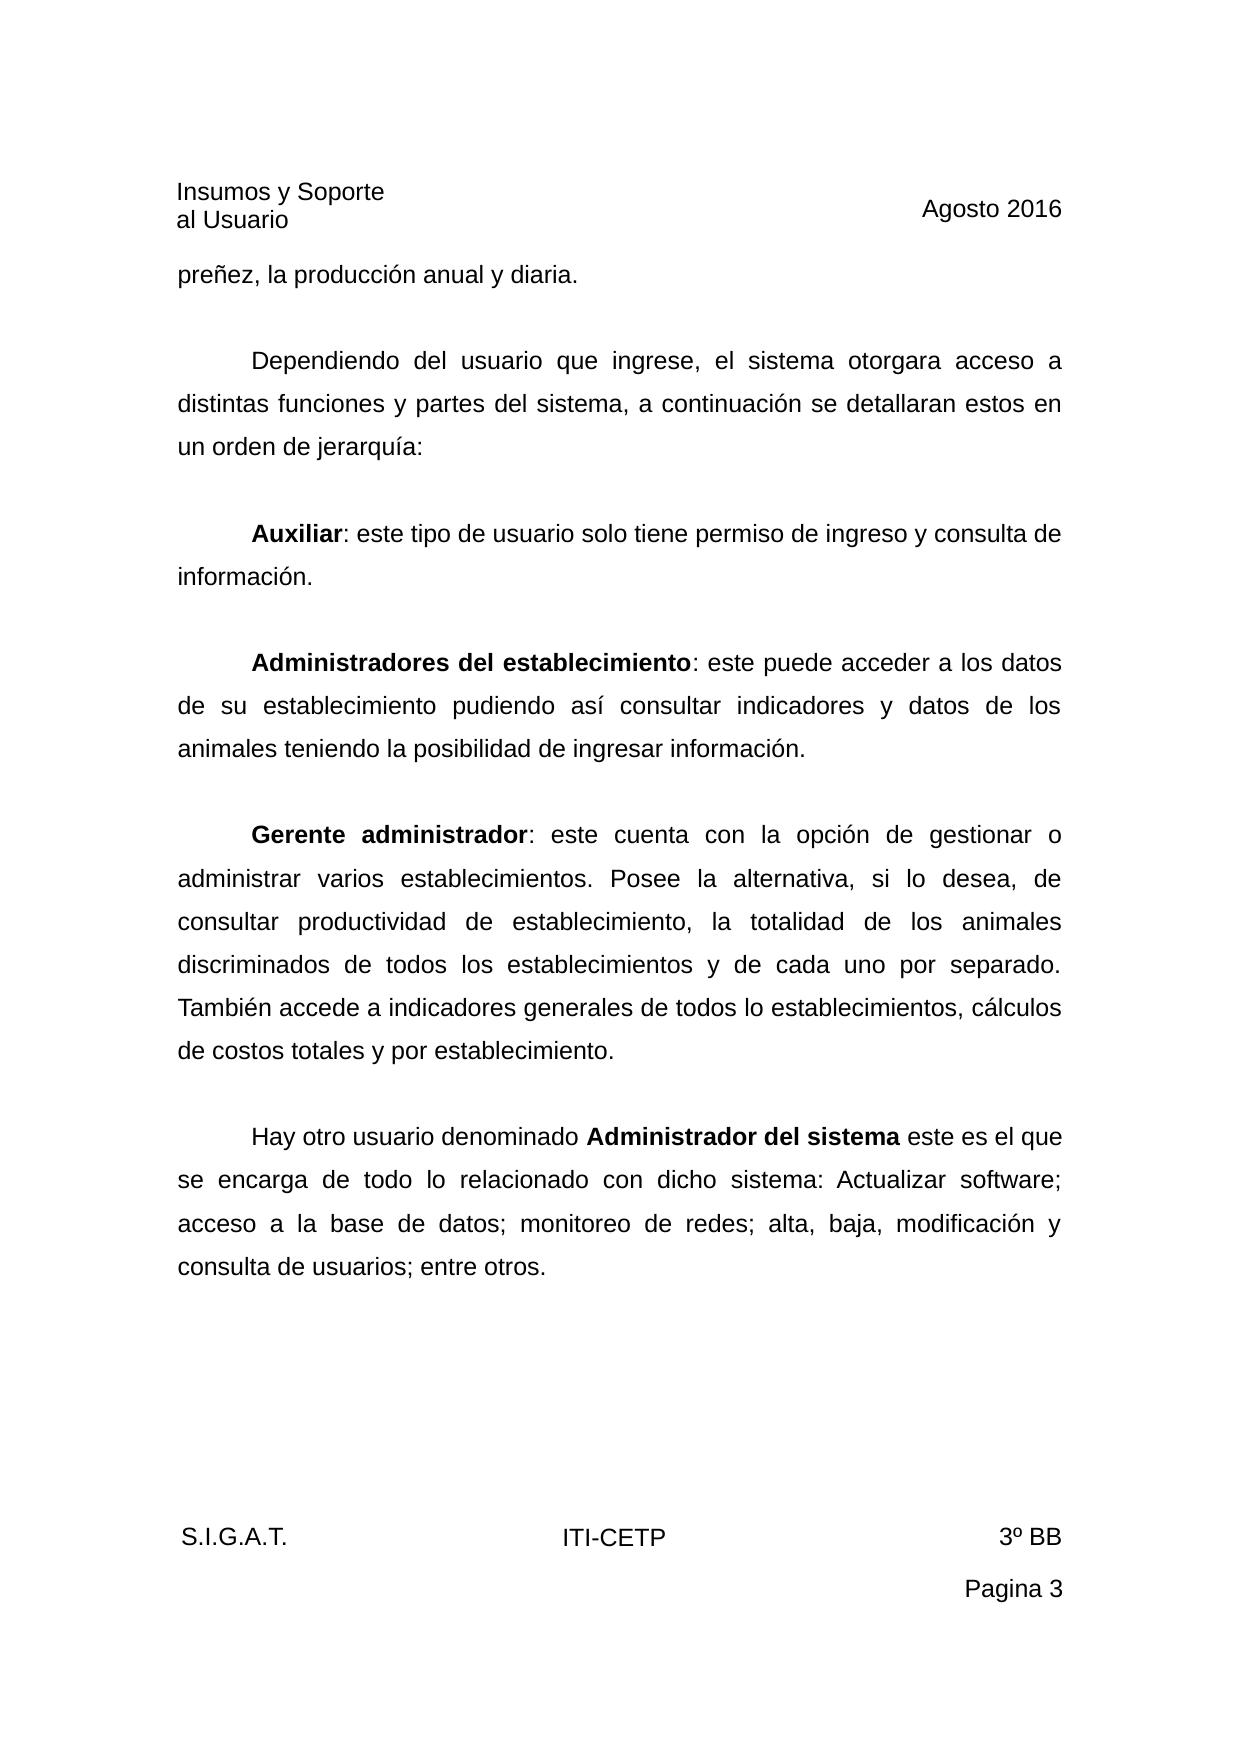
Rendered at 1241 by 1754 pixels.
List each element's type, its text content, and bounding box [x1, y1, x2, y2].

text Hay otro usuario denominado Administrador del sistema este es el que se encarga de todo lo relacionado con dicho sistema: Actualizar software; acceso a la base de datos; monitoreo de redes; alta, baja, modificación y consulta de usuarios; entre otros. [177, 1122, 1063, 1280]
text preñez, la producción anual y diaria. [177, 260, 1063, 288]
text Gerente administrador: este cuenta con la opción de gestionar o administrar varios establecimientos. Posee la alternativa, si lo desea, de consultar productividad de establecimiento, la totalidad de los animales discriminados de todos los establecimientos y de cada uno por separado. También accede a indicadores generales de todos lo establecimientos, cálculos de costos totales y por establecimiento. [177, 820, 1063, 1065]
text Dependiendo del usuario que ingrese, el sistema otorgara acceso a distintas funciones y partes del sistema, a continuación se detallaran estos en un orden de jerarquía: [177, 346, 1063, 461]
text Administradores del establecimiento: este puede acceder a los datos de su establecimiento pudiendo así consultar indicadores y datos de los animales teniendo la posibilidad de ingresar información. [177, 648, 1063, 763]
text Auxiliar: este tipo de usuario solo tiene permiso de ingreso y consulta de información. [177, 518, 1063, 590]
